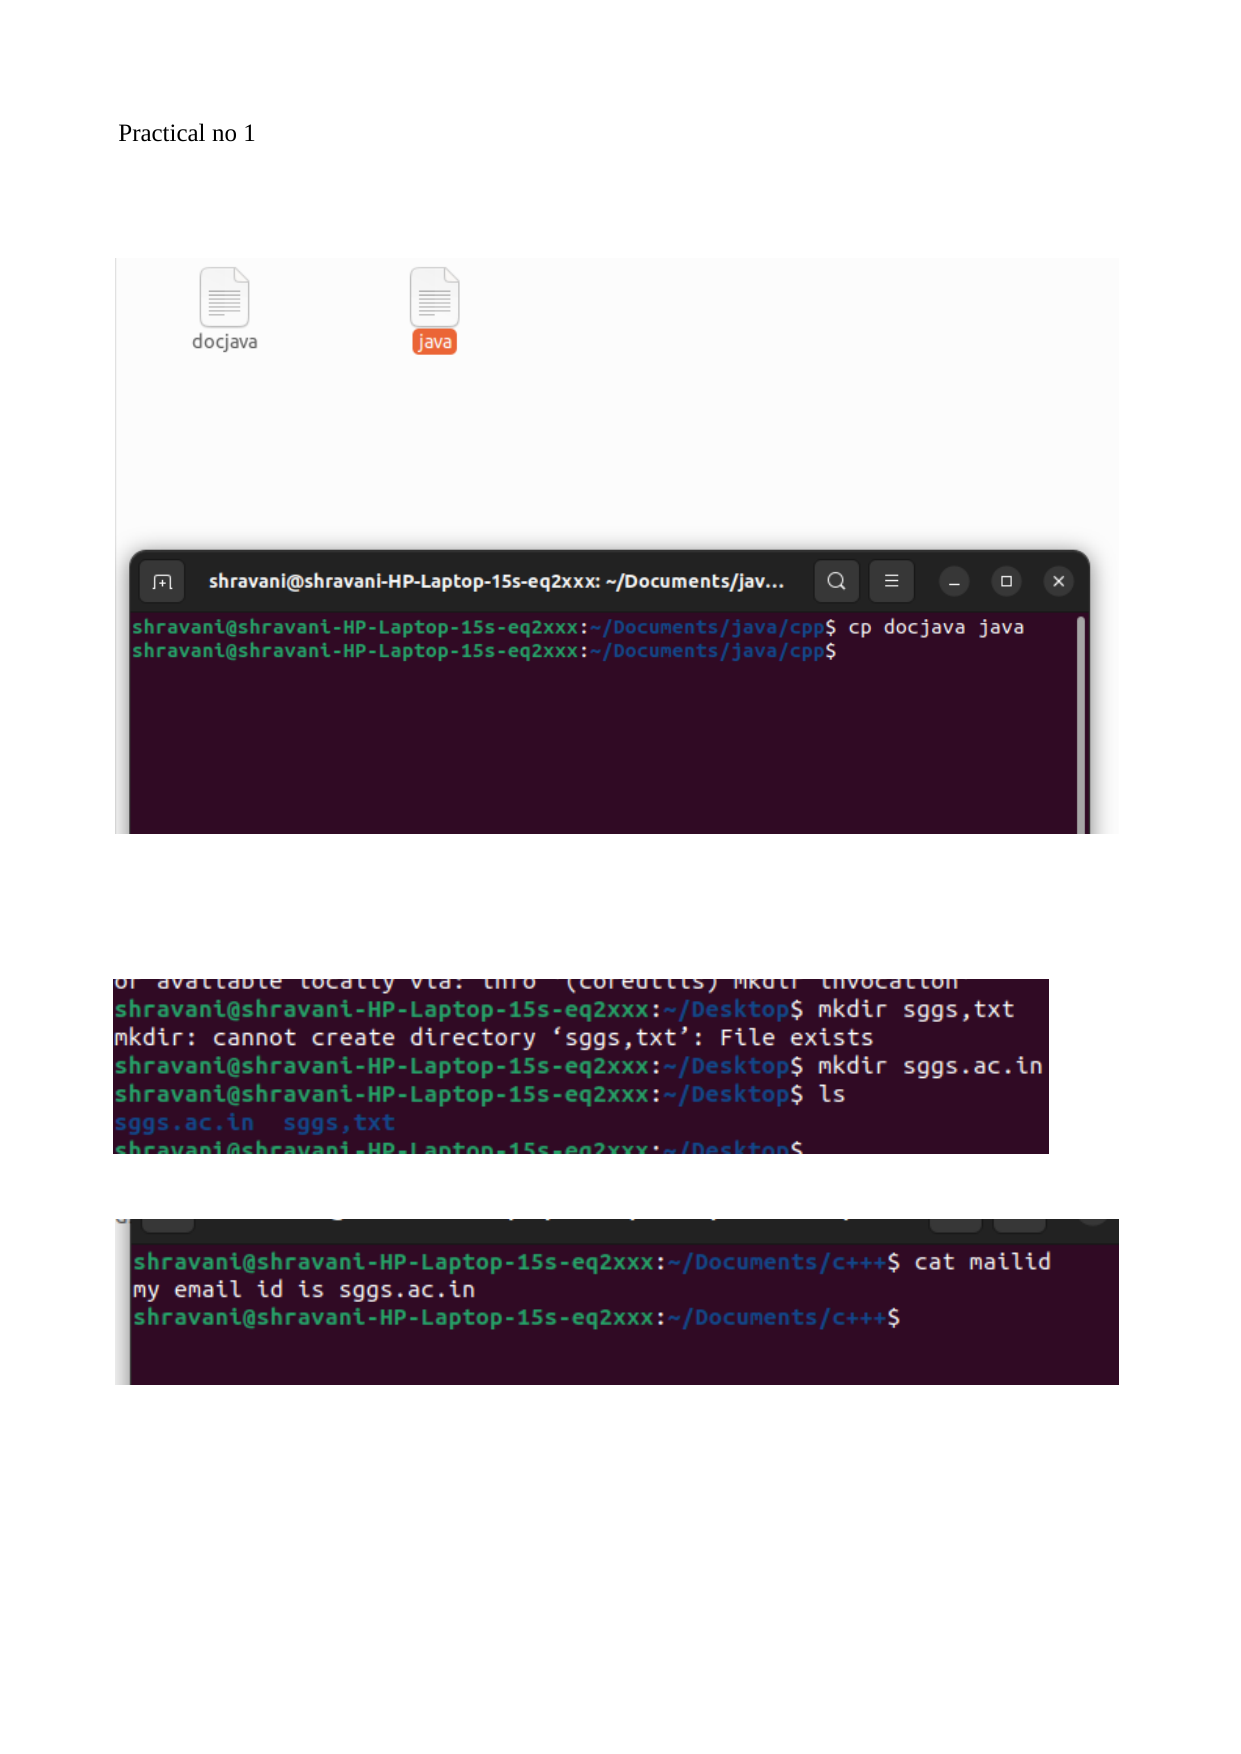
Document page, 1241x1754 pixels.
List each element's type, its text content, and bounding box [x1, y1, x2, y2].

picture [113, 979, 1049, 1154]
picture [115, 1219, 1119, 1385]
picture [115, 258, 1119, 834]
text Practical no 1 [118, 118, 1122, 147]
